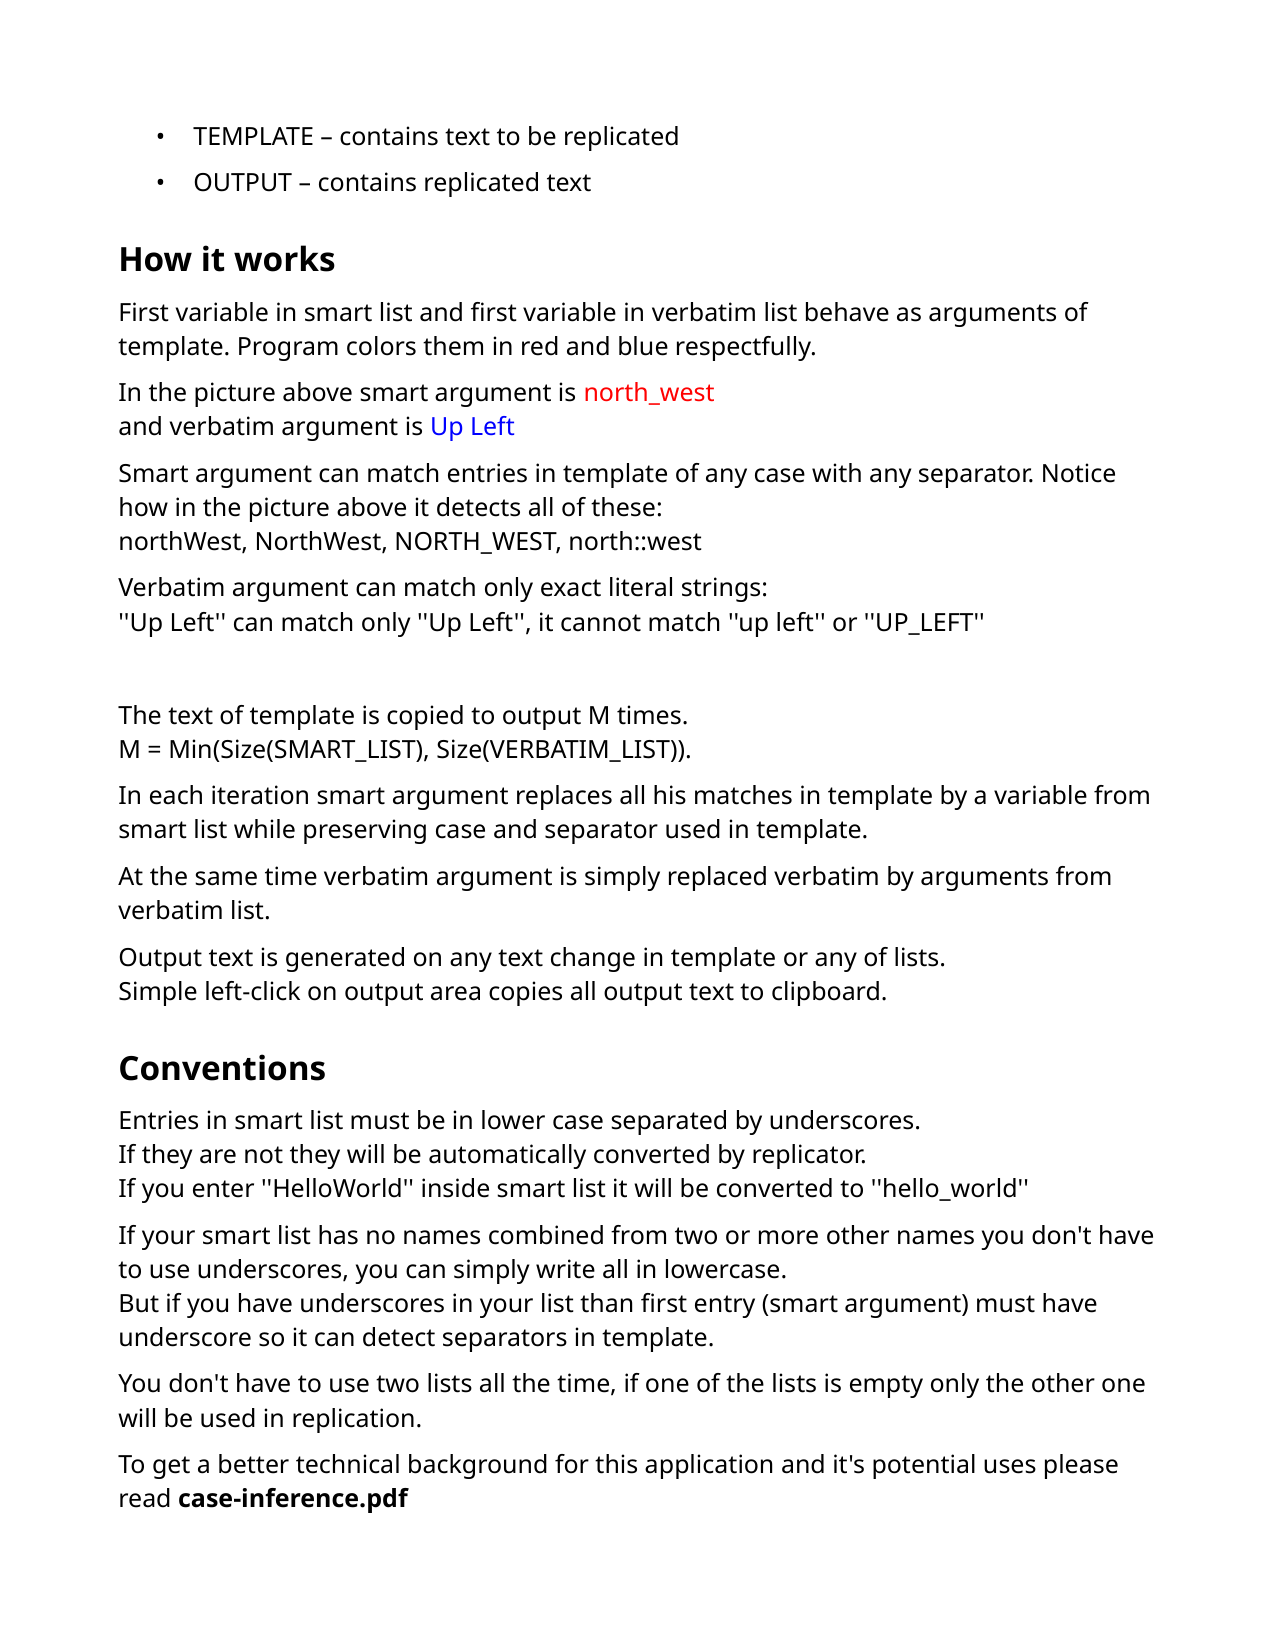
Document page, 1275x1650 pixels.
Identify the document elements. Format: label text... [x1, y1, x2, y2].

text Verbatim argument can match only exact literal strings: ''Up Left'' can match only ''Up Left'', it cannot match ''up left'' or ''UP_LEFT'' [118, 570, 1157, 638]
text In the picture above smart argument is north_west and verbatim argument is Up Left [118, 375, 1157, 443]
text If your smart list has no names combined from two or more other names you don't have to use underscores, you can simply write all in lowercase. But if you have underscores in your list than first entry (smart argument) must have underscore so it can detect separators in template. [118, 1217, 1157, 1354]
list TEMPLATE – contains text to be replicated [156, 118, 1157, 152]
text The text of template is copied to output M times. M = Min(Size(SMART_LIST), Size(VERBATIM_LIST)). [118, 697, 1157, 765]
subtitle Conventions [118, 1045, 1157, 1090]
text You don't have to use two lists all the time, if one of the lists is empty only the other one will be used in replication. [118, 1366, 1157, 1434]
text Entries in smart list must be in lower case separated by underscores. If they are not they will be automatically converted by replicator. If you enter ''HelloWorld'' inside smart list it will be converted to ''hello_world'' [118, 1103, 1157, 1205]
list OUTPUT – contains replicated text [156, 165, 1157, 199]
text Output text is generated on any text change in template or any of lists. Simple left-click on output area copies all output text to clipboard. [118, 939, 1157, 1007]
text Smart argument can match entries in template of any case with any separator. Notice how in the picture above it detects all of these: northWest, NorthWest, NORTH_WEST, north::west [118, 455, 1157, 558]
text To get a better technical background for this application and it's potential uses please read case-inference.pdf [118, 1447, 1157, 1515]
subtitle How it works [118, 236, 1157, 282]
text First variable in smart list and first variable in verbatim list behave as arguments of template. Program colors them in red and blue respectfully. [118, 294, 1157, 362]
text In each iteration smart argument replaces all his matches in template by a variable from smart list while preserving case and separator used in template. [118, 778, 1157, 846]
text At the same time verbatim argument is simply replaced verbatim by arguments from verbatim list. [118, 858, 1157, 927]
